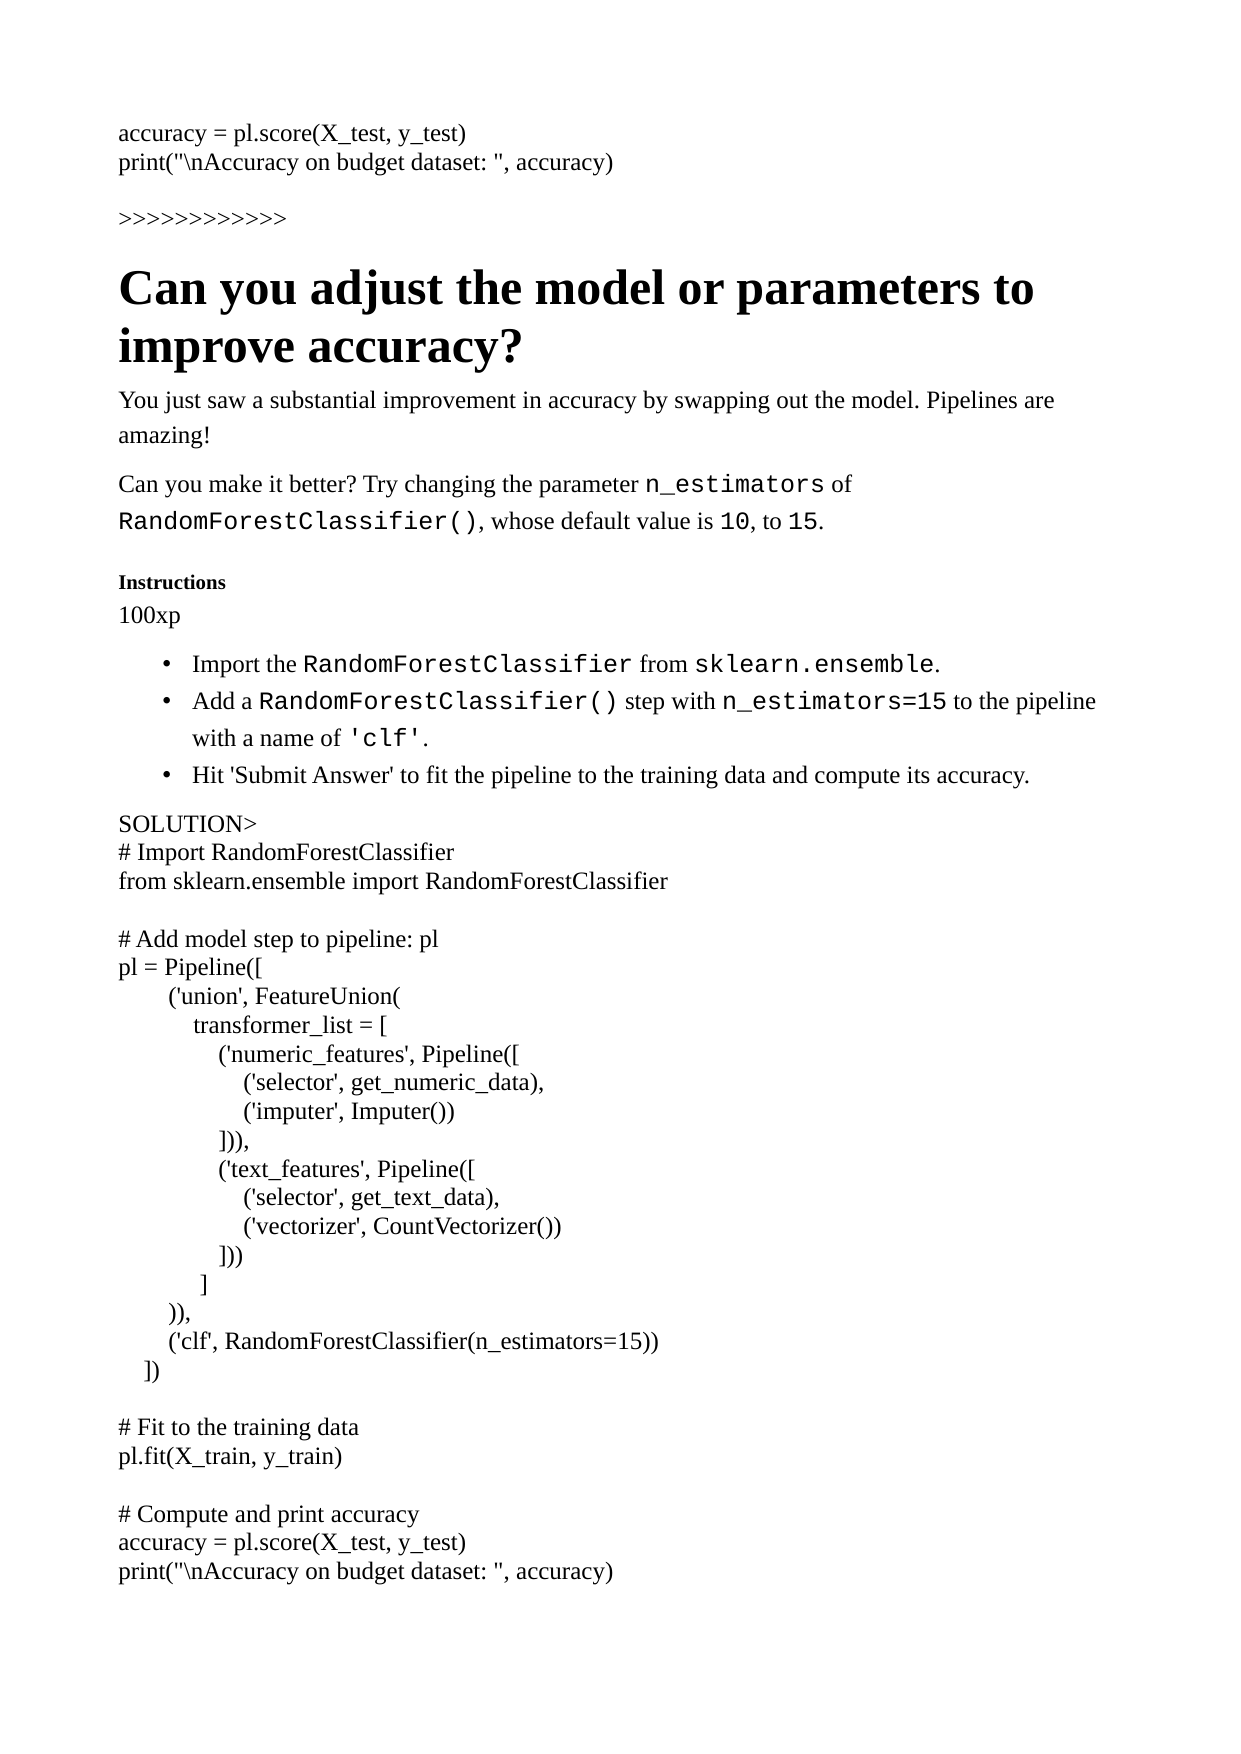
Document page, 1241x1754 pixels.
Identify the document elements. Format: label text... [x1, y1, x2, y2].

text ('numeric_features', Pipeline([ [118, 1039, 1122, 1067]
text pl.fit(X_train, y_train) [118, 1441, 1122, 1470]
text from sklearn.ensemble import RandomForestClassifier [118, 866, 1122, 895]
text ('vectorizer', CountVectorizer()) [118, 1211, 1122, 1240]
text ('selector', get_text_data), [118, 1182, 1122, 1211]
text ('text_features', Pipeline([ [118, 1154, 1122, 1182]
text # Compute and print accuracy [118, 1499, 1122, 1527]
text accuracy = pl.score(X_test, y_test) [118, 1527, 1122, 1556]
text ])), [118, 1125, 1122, 1154]
text ])) [118, 1240, 1122, 1269]
text SOLUTION> [118, 809, 1122, 837]
list Add a RandomForestClassifier() step with n_estimators=15 to the pipeline with a name of 'clf'. [162, 686, 1122, 753]
subtitle Can you adjust the model or parameters to improve accuracy? [118, 258, 1122, 373]
text ]) [118, 1355, 1122, 1384]
text 100xp [118, 600, 1122, 629]
text )), [118, 1297, 1122, 1326]
text # Fit to the training data [118, 1412, 1122, 1441]
text # Import RandomForestClassifier [118, 837, 1122, 866]
text transformer_list = [ [118, 1010, 1122, 1039]
subtitle Instructions [118, 570, 1122, 594]
list Hit 'Submit Answer' to fit the pipeline to the training data and compute its accuracy. [162, 760, 1122, 788]
text print("\nAccuracy on budget dataset: ", accuracy) [118, 1556, 1122, 1585]
list Import the RandomForestClassifier from sklearn.ensemble. [162, 649, 1122, 680]
text # Add model step to pipeline: pl [118, 924, 1122, 952]
text accuracy = pl.score(X_test, y_test) [118, 118, 1122, 147]
text print("\nAccuracy on budget dataset: ", accuracy) [118, 147, 1122, 176]
text ('clf', RandomForestClassifier(n_estimators=15)) [118, 1326, 1122, 1355]
text You just saw a substantial improvement in accuracy by swapping out the model. Pipelines are amazing! [118, 386, 1122, 449]
text ] [118, 1269, 1122, 1297]
text >>>>>>>>>>>> [118, 204, 1122, 233]
text pl = Pipeline([ [118, 952, 1122, 981]
text ('selector', get_numeric_data), [118, 1067, 1122, 1096]
text Can you make it better? Try changing the parameter n_estimators of RandomForestClassifier(), whose default value is 10, to 15. [118, 469, 1122, 537]
text ('imputer', Imputer()) [118, 1096, 1122, 1125]
text ('union', FeatureUnion( [118, 981, 1122, 1010]
